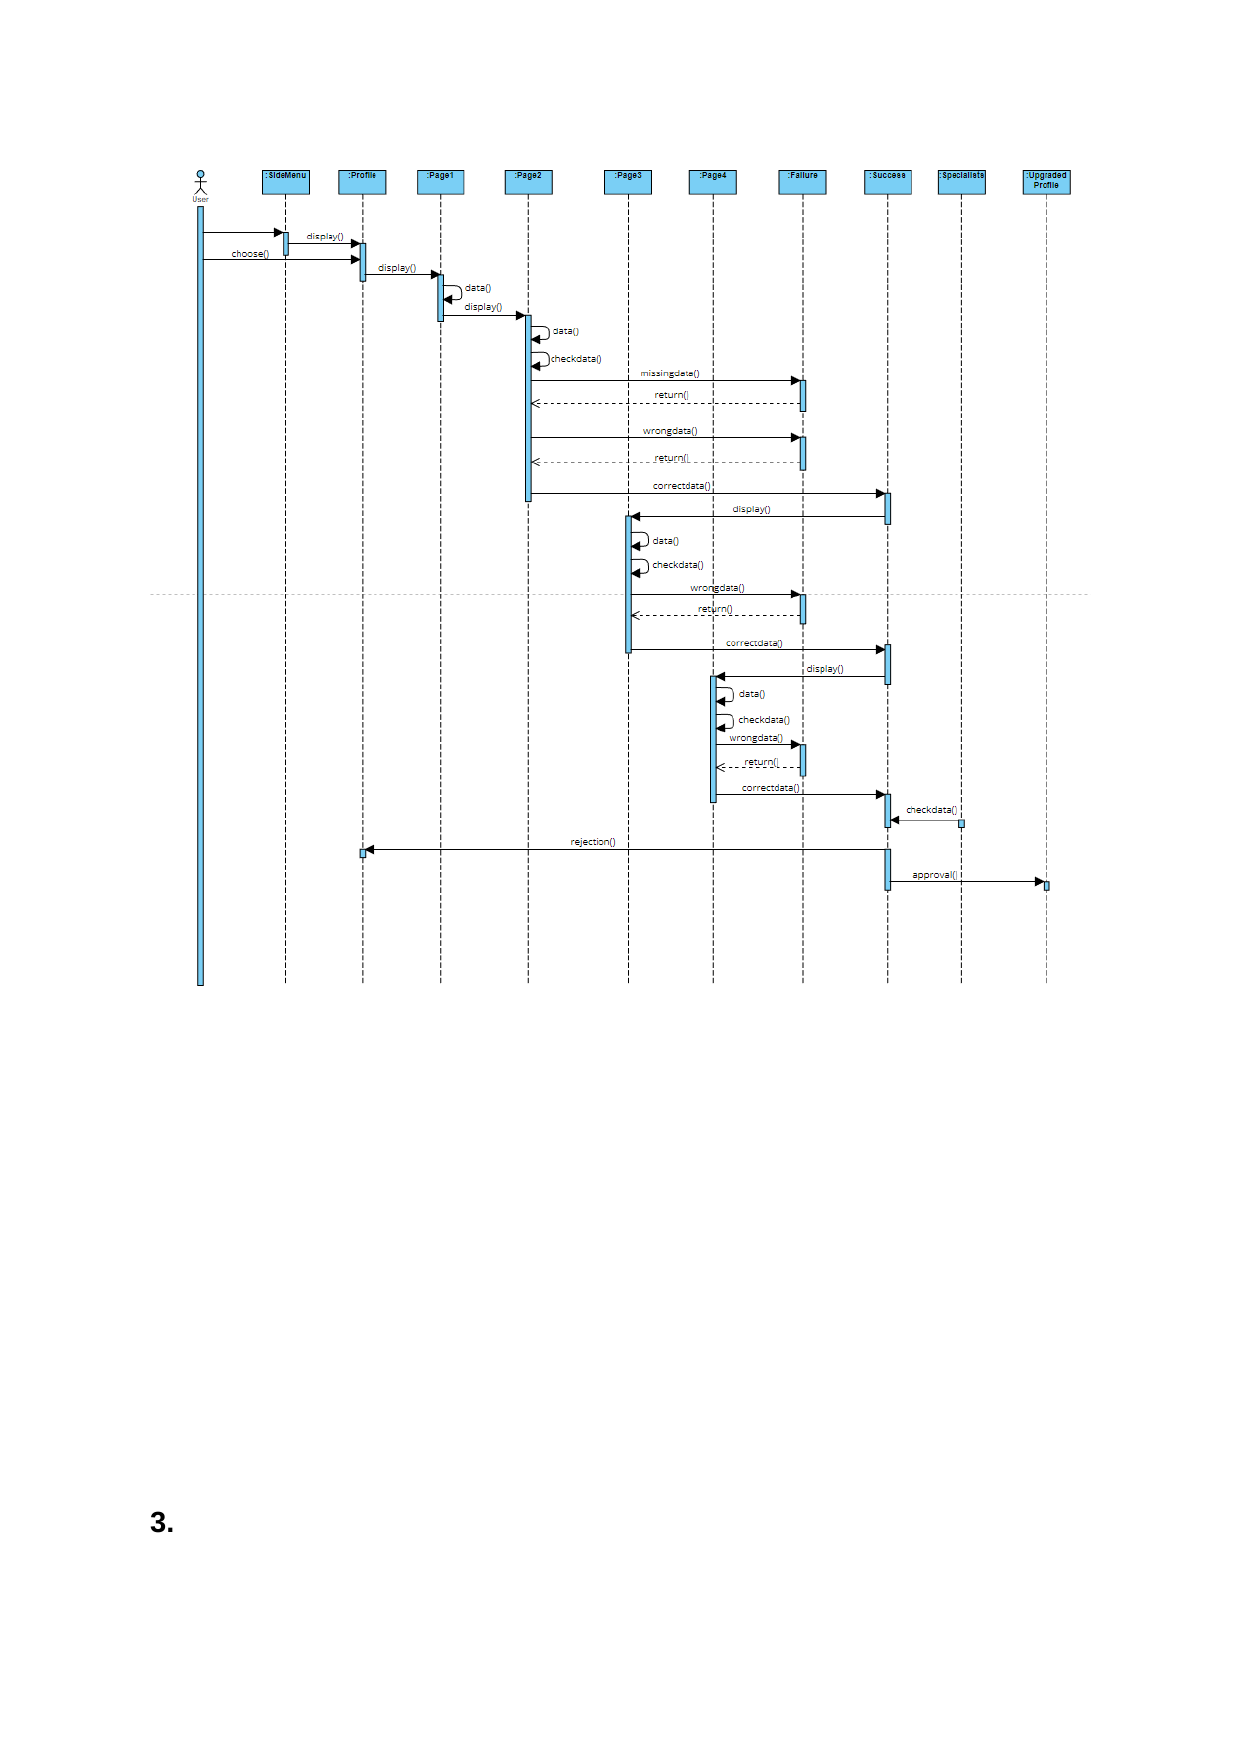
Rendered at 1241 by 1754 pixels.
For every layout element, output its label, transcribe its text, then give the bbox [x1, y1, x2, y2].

text 3. [150, 1505, 1090, 1538]
picture [150, 150, 1091, 1000]
